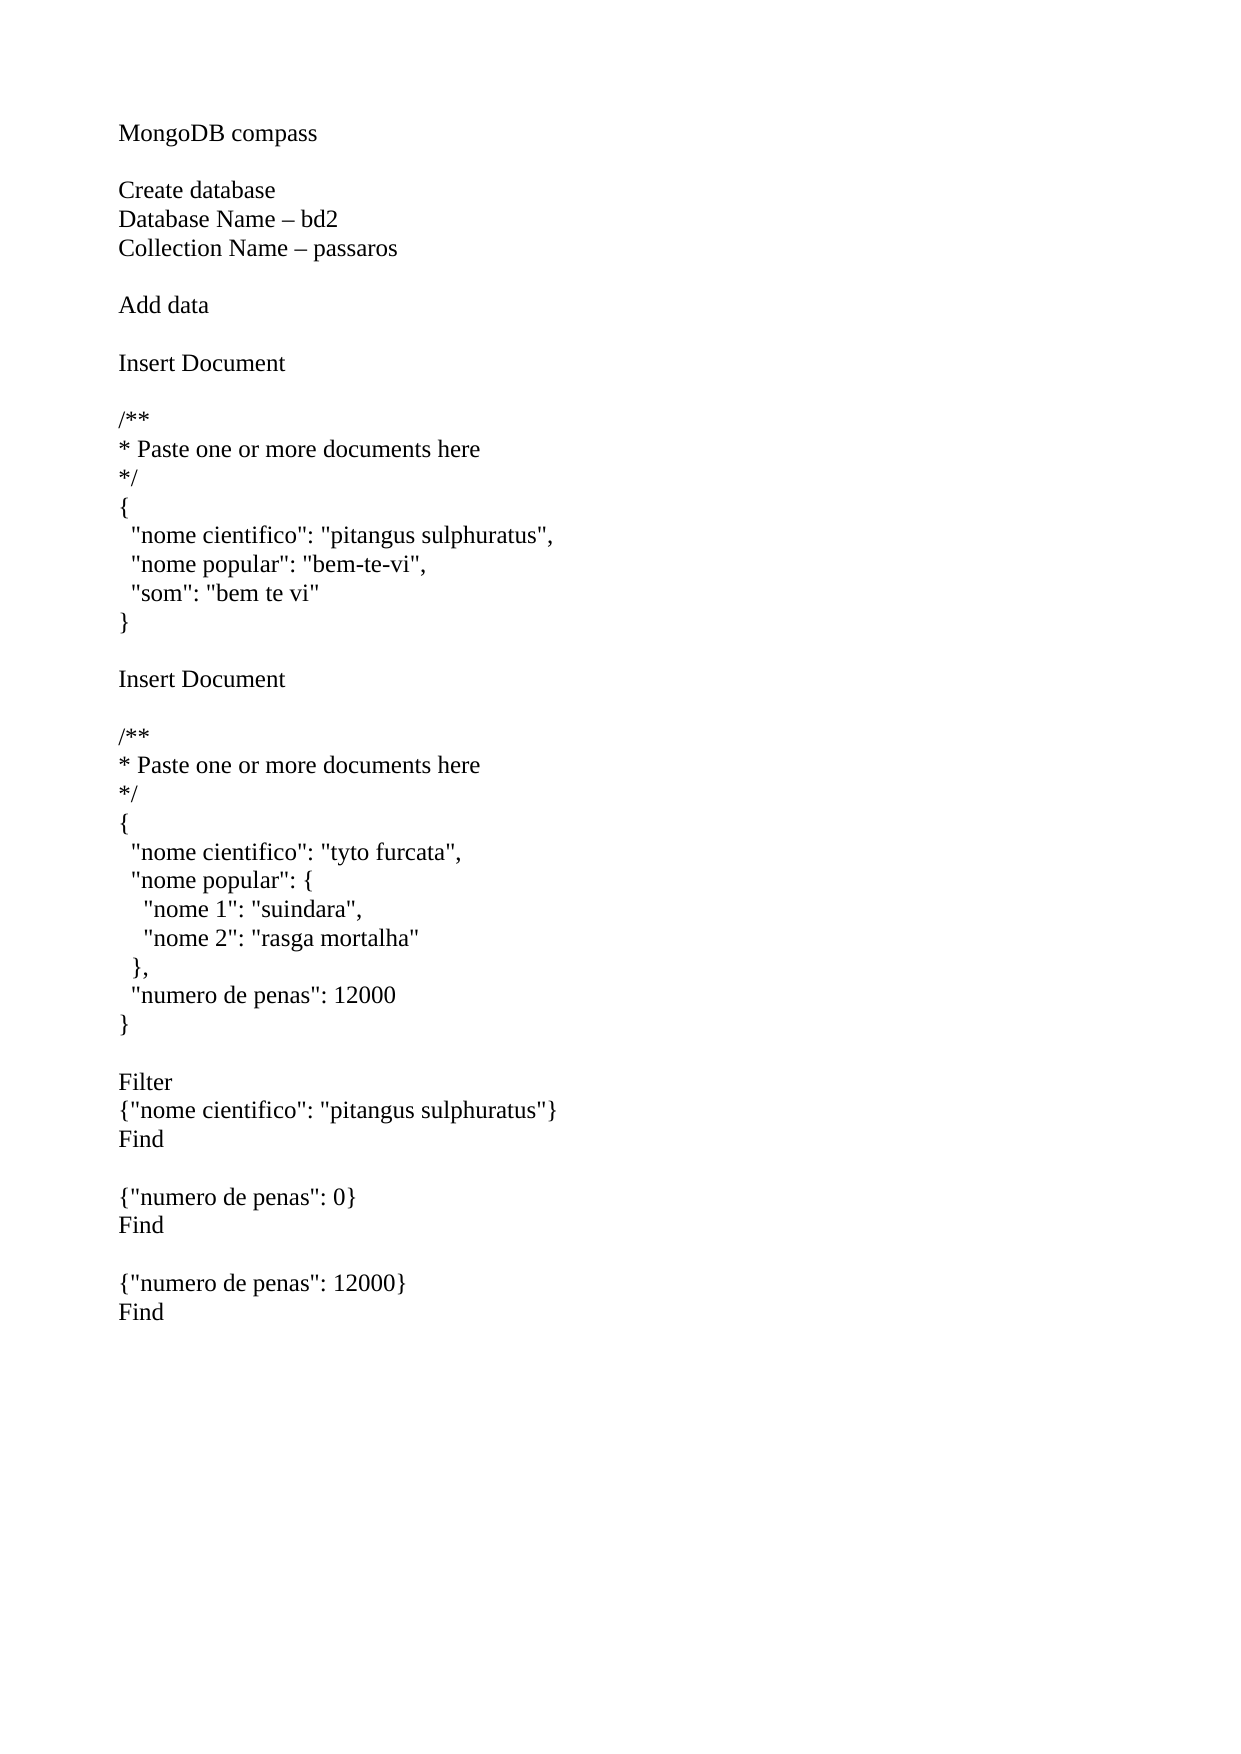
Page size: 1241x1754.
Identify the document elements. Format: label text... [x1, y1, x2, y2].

text "som": "bem te vi" [118, 578, 1122, 607]
text Add data [118, 291, 1122, 319]
text "nome cientifico": "pitangus sulphuratus", [118, 521, 1122, 549]
text /** [118, 406, 1122, 434]
text {"nome cientifico": "pitangus sulphuratus"} [118, 1096, 1122, 1124]
text { [118, 808, 1122, 837]
text Insert Document [118, 664, 1122, 693]
text Database Name – bd2 [118, 204, 1122, 233]
text "nome popular": "bem-te-vi", [118, 549, 1122, 578]
text * Paste one or more documents here [118, 434, 1122, 463]
text * Paste one or more documents here [118, 751, 1122, 779]
text */ [118, 779, 1122, 808]
text Insert Document [118, 348, 1122, 377]
text } [118, 1009, 1122, 1038]
text */ [118, 463, 1122, 492]
text MongoDB compass [118, 118, 1122, 147]
text Find [118, 1297, 1122, 1326]
text "nome cientifico": "tyto furcata", [118, 837, 1122, 866]
text {"numero de penas": 0} [118, 1182, 1122, 1211]
text /** [118, 722, 1122, 751]
text "numero de penas": 12000 [118, 981, 1122, 1009]
text Find [118, 1211, 1122, 1239]
text Filter [118, 1067, 1122, 1096]
text }, [118, 952, 1122, 981]
text { [118, 492, 1122, 521]
text "nome 2": "rasga mortalha" [118, 923, 1122, 952]
text Collection Name – passaros [118, 233, 1122, 262]
text {"numero de penas": 12000} [118, 1268, 1122, 1297]
text } [118, 607, 1122, 636]
text "nome 1": "suindara", [118, 894, 1122, 923]
text Create database [118, 176, 1122, 204]
text Find [118, 1124, 1122, 1153]
text "nome popular": { [118, 866, 1122, 894]
